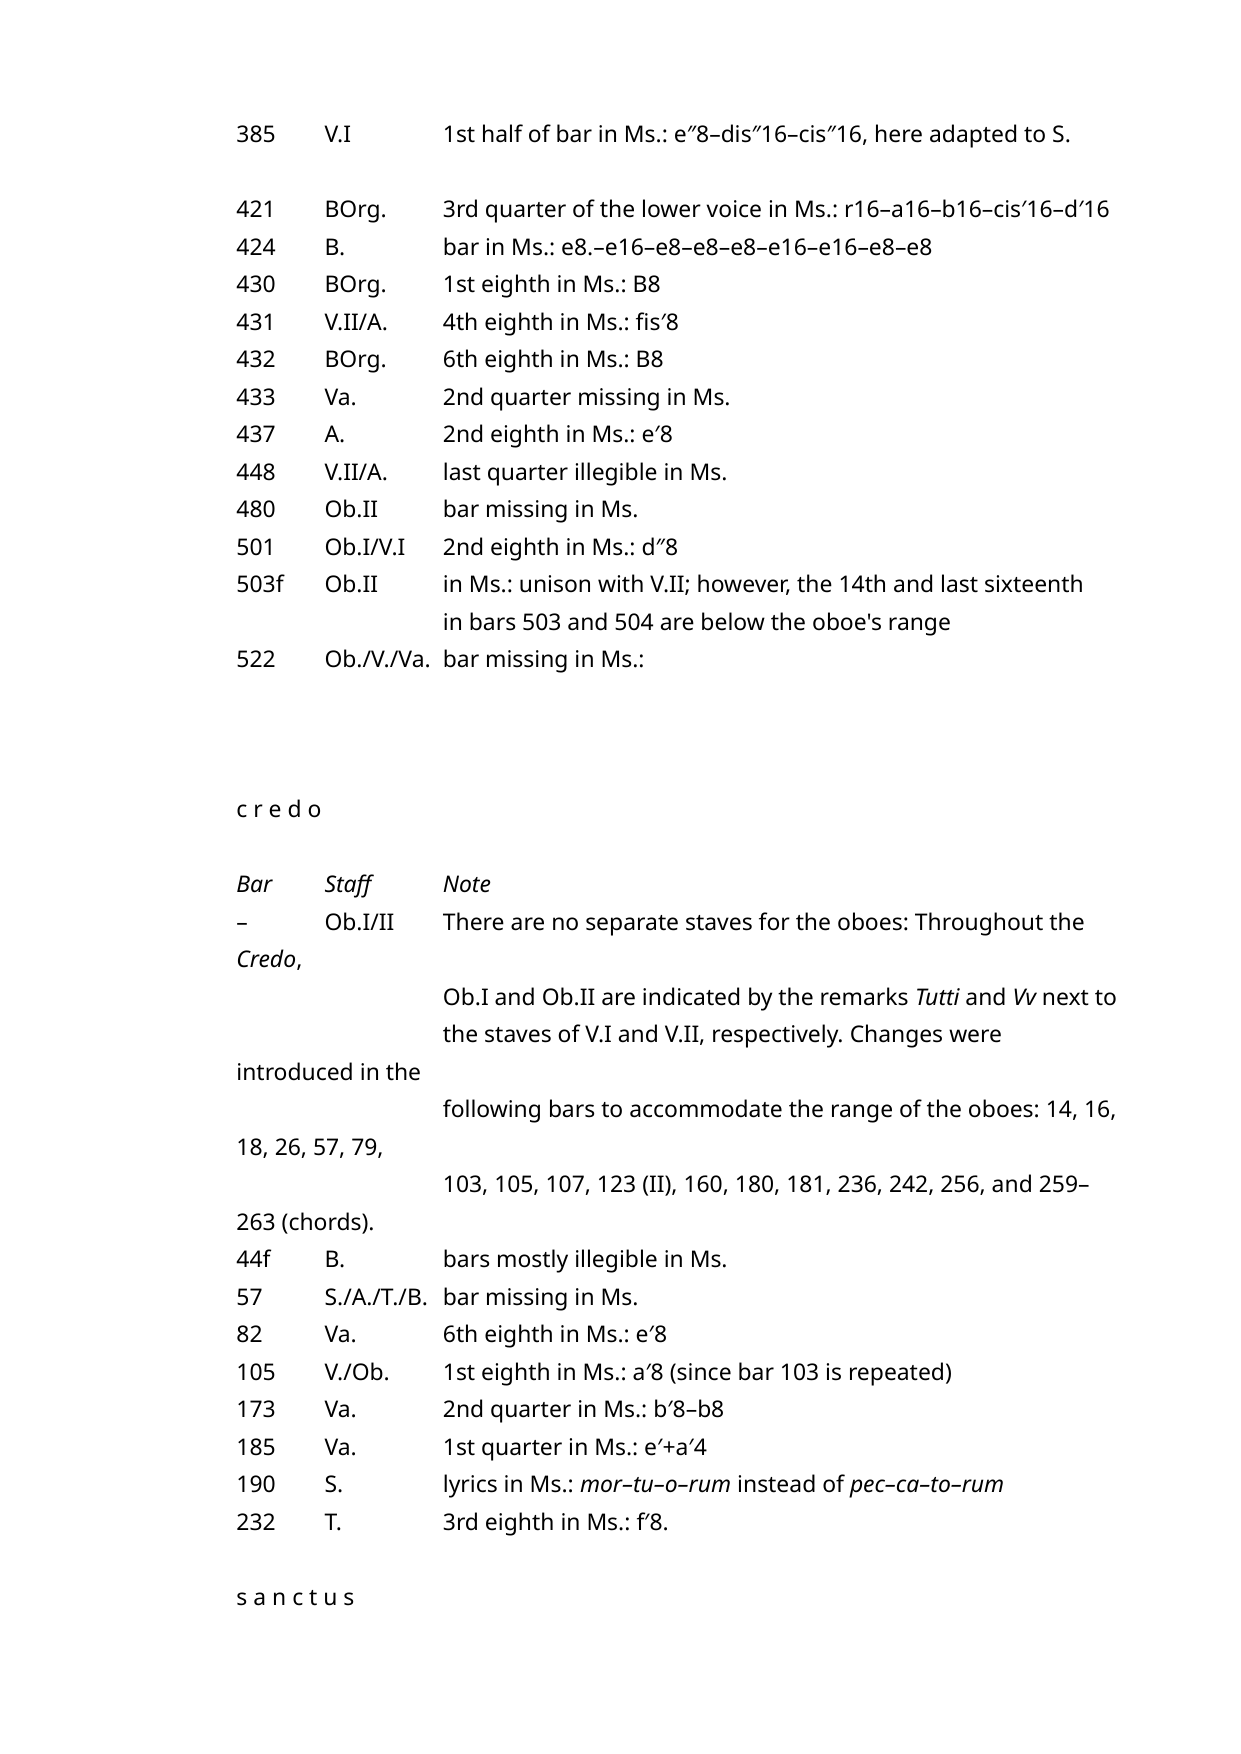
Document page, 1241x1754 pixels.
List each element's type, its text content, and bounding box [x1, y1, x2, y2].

text c r e d o [236, 793, 1122, 824]
text 385 V.I 1st half of bar in Ms.: e″8–dis″16–cis″16, here adapted to S. 421 BOrg. 3rd quarter of the lower voice in Ms.: r16–a16–b16–cis′16–d′16 424 B. bar in Ms.: e8.–e16–e8–e8–e8–e16–e16–e8–e8 430 BOrg. 1st eighth in Ms.: B8 431 V.II/A. 4th eighth in Ms.: fis′8 432 BOrg. 6th eighth in Ms.: B8 433 Va. 2nd quarter missing in Ms. 437 A. 2nd eighth in Ms.: e′8 448 V.II/A. last quarter illegible in Ms. 480 Ob.II bar missing in Ms. 501 Ob.I/V.I 2nd eighth in Ms.: d″8 503f Ob.II in Ms.: unison with V.II; however, the 14th and last sixteenth in bars 503 and 504 are below the oboe's range 522 Ob./V./Va. bar missing in Ms.: [236, 118, 1122, 712]
text Bar Staff Note – Ob.I/II There are no separate staves for the oboes: Throughout the Credo, Ob.I and Ob.II are indicated by the remarks Tutti and Vv next to the staves of V.I and V.II, respectively. Changes were introduced in the following bars to accommodate the range of the oboes: 14, 16, 18, 26, 57, 79, 103, 105, 107, 123 (II), 160, 180, 181, 236, 242, 256, and 259–263 (chords). 44f B. bars mostly illegible in Ms. 57 S./A./T./B. bar missing in Ms. 82 Va. 6th eighth in Ms.: e′8 105 V./Ob. 1st eighth in Ms.: a′8 (since bar 103 is repeated) 173 Va. 2nd quarter in Ms.: b′8–b8 185 Va. 1st quarter in Ms.: e′+a′4 190 S. lyrics in Ms.: mor–tu–o–rum instead of pec–ca–to–rum 232 T. 3rd eighth in Ms.: f′8. s a n c t u s [236, 868, 1122, 1612]
